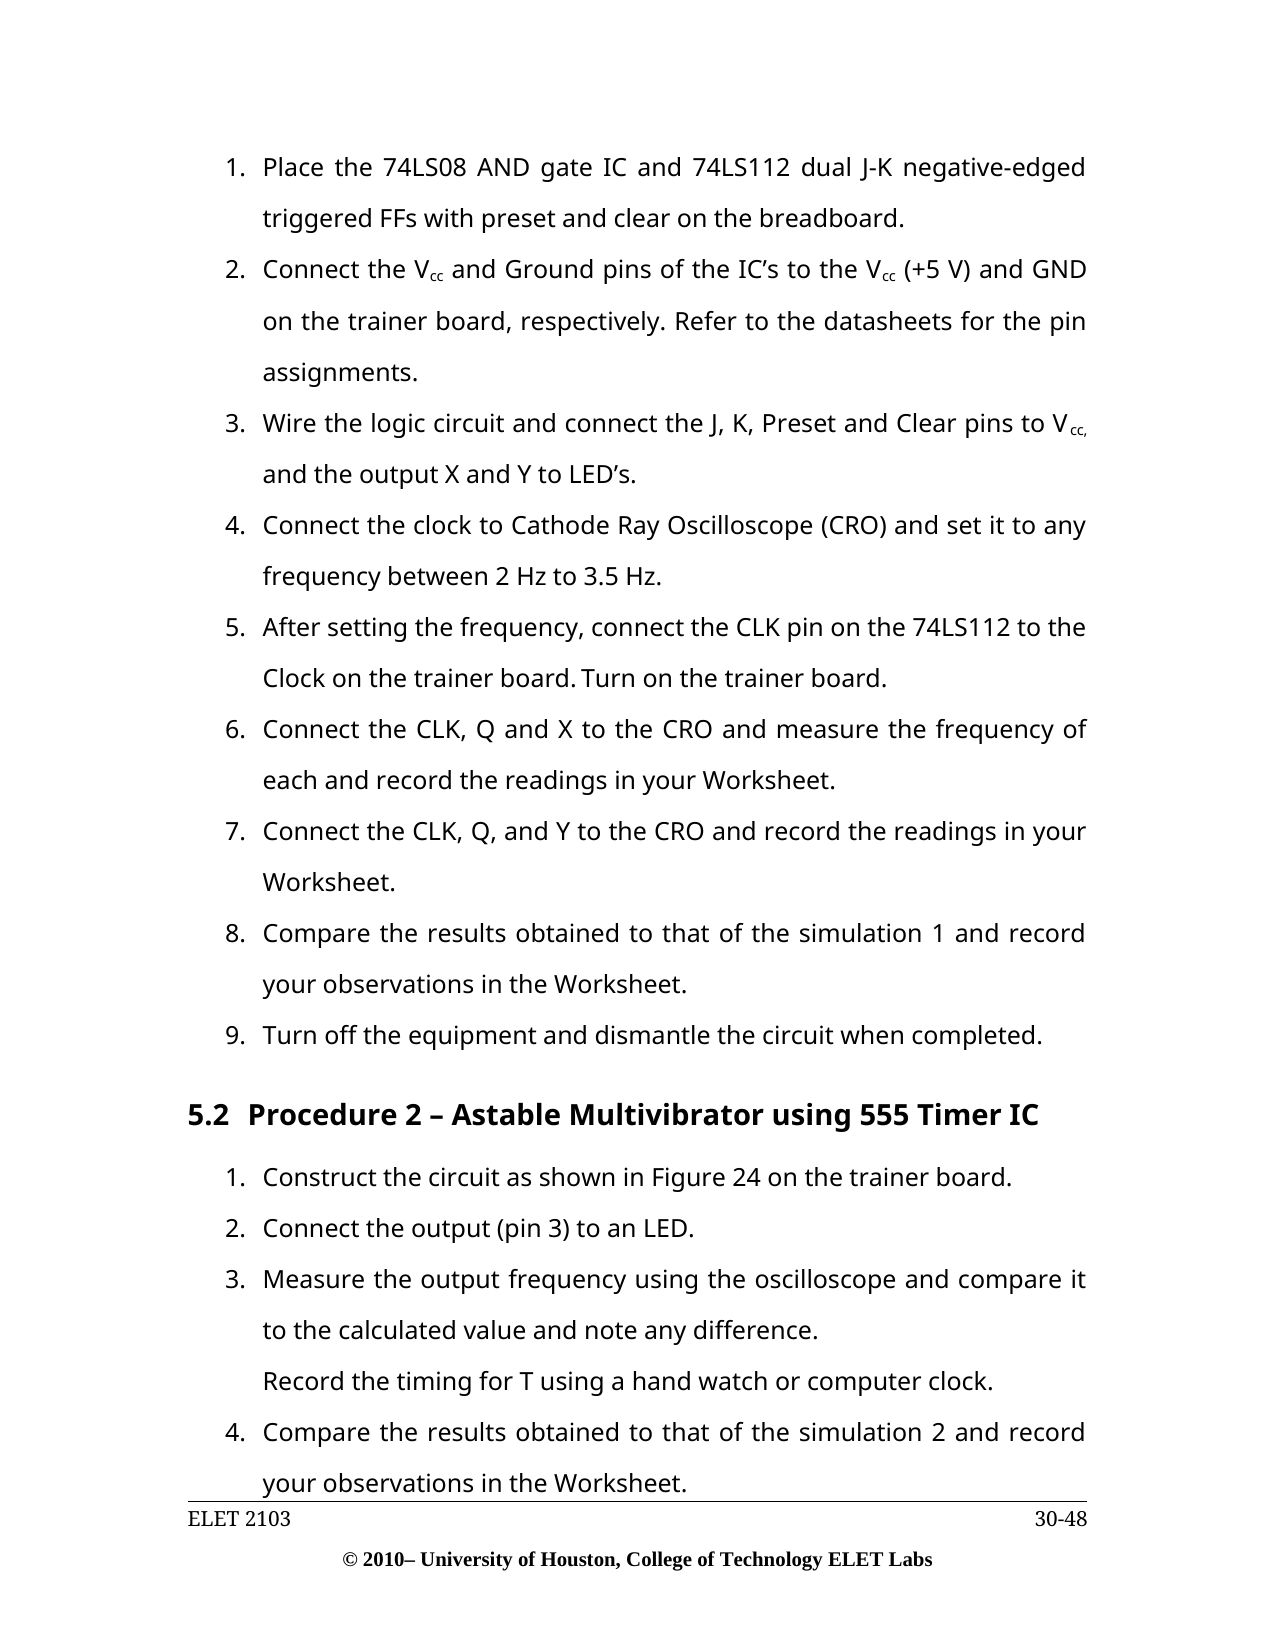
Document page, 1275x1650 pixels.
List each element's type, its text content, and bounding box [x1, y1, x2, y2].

list Compare the results obtained to that of the simulation 2 and record your observations in the Worksheet. [225, 1415, 1087, 1500]
list Connect the Vcc and Ground pins of the IC’s to the Vcc (+5 V) and GND on the trainer board, respectively. Refer to the datasheets for the pin assignments. [225, 252, 1087, 388]
list Construct the circuit as shown in Figure 24 on the trainer board. [225, 1159, 1087, 1193]
list Wire the logic circuit and connect the J, K, Preset and Clear pins to Vcc, and the output X and Y to LED’s. [225, 405, 1087, 490]
list Connect the CLK, Q, and Y to the CRO and record the readings in your Worksheet. [225, 813, 1087, 899]
list Place the 74LS08 AND gate IC and 74LS112 dual J-K negative-edged triggered FFs with preset and clear on the breadboard. [225, 150, 1087, 235]
list Connect the output (pin 3) to an LED. [225, 1211, 1087, 1244]
list Measure the output frequency using the oscilloscope and compare it to the calculated value and note any difference. [225, 1262, 1087, 1347]
subtitle Procedure 2 – Astable Multivibrator using 555 Timer IC [187, 1094, 1087, 1133]
list After setting the frequency, connect the CLK pin on the 74LS112 to the Clock on the trainer board. Turn on the trainer board. [225, 609, 1087, 694]
list Connect the clock to Cathode Ray Oscilloscope (CRO) and set it to any frequency between 2 Hz to 3.5 Hz. [225, 507, 1087, 592]
text Record the timing for T using a hand watch or computer clock. [187, 1364, 1087, 1398]
list Turn off the equipment and dismantle the circuit when completed. [225, 1018, 1087, 1052]
list Connect the CLK, Q and X to the CRO and measure the frequency of each and record the readings in your Worksheet. [225, 711, 1087, 797]
list Compare the results obtained to that of the simulation 1 and record your observations in the Worksheet. [225, 916, 1087, 1001]
